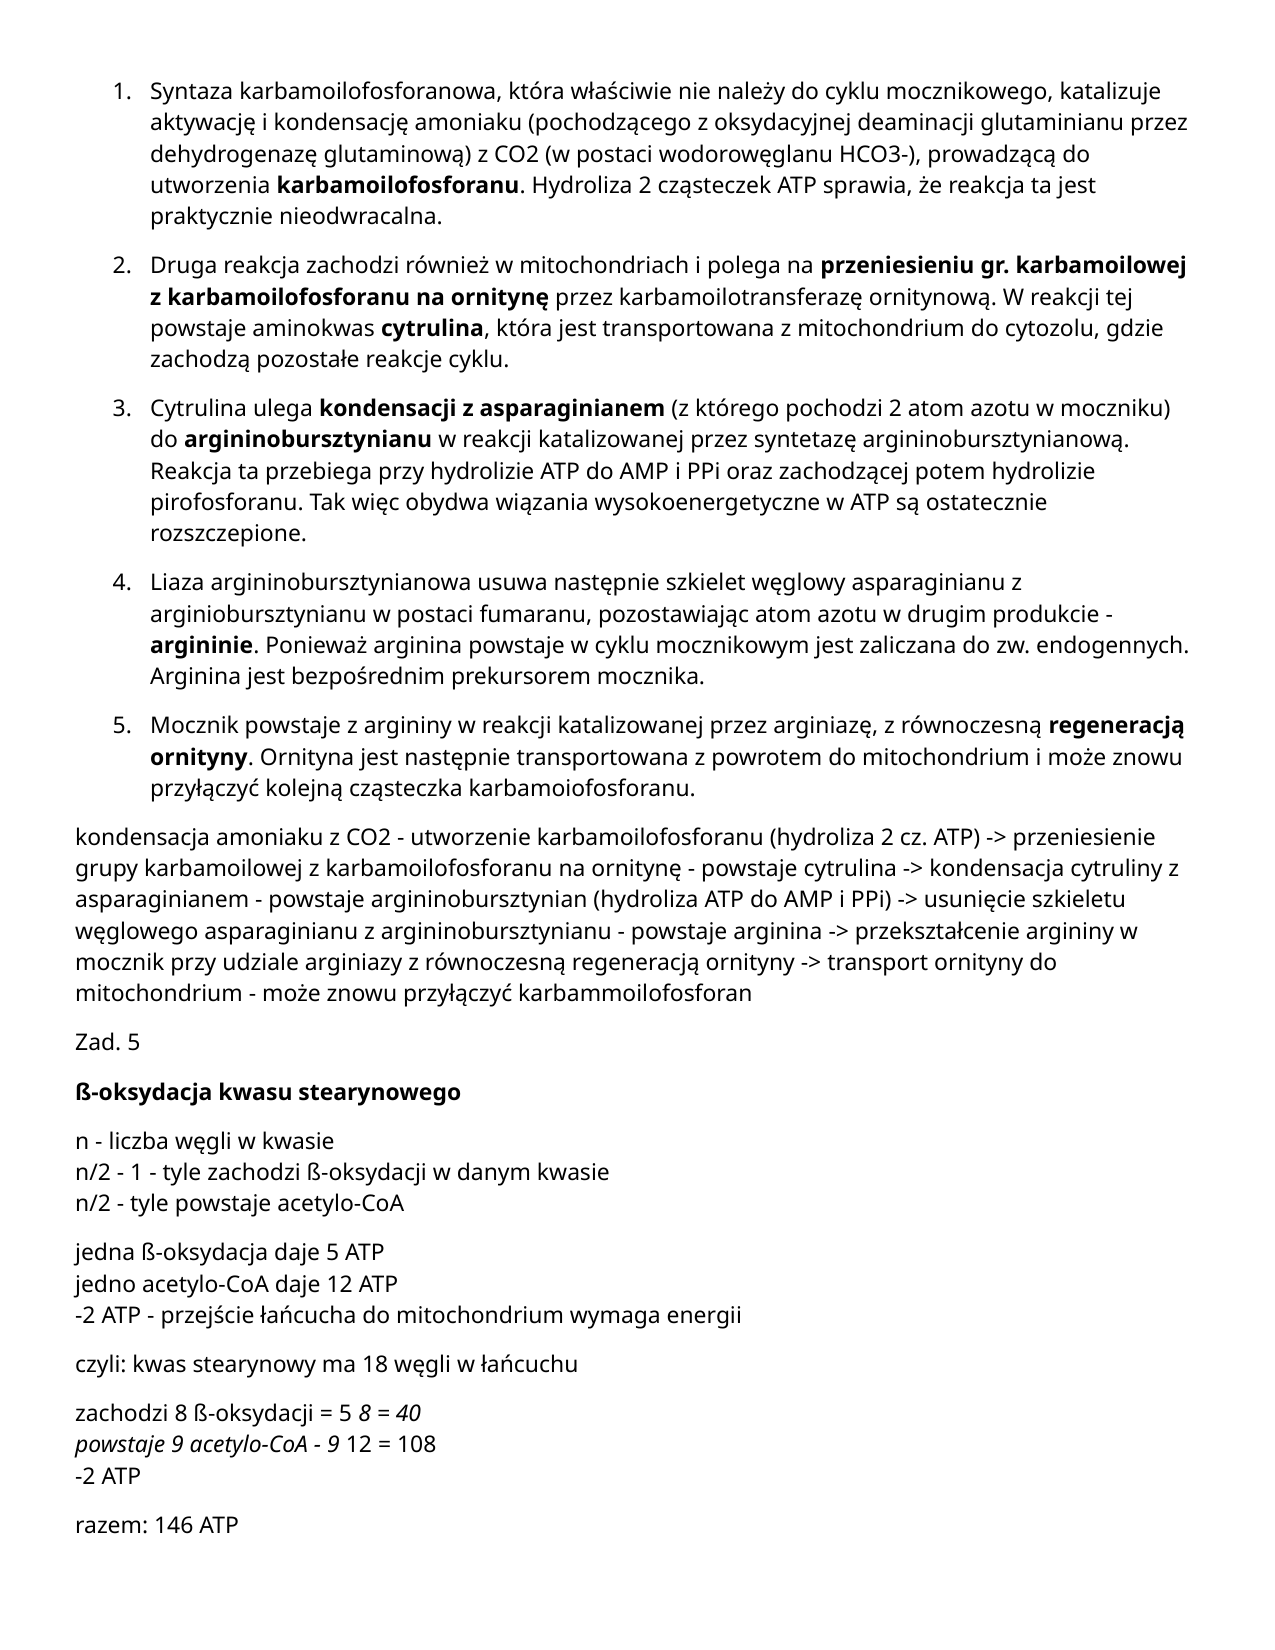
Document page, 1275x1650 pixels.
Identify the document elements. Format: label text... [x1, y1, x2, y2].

text n - liczba węgli w kwasie n/2 - 1 - tyle zachodzi ß-oksydacji w danym kwasie n/2 - tyle powstaje acetylo-CoA [75, 1124, 1200, 1218]
list Mocznik powstaje z argininy w reakcji katalizowanej przez arginiazę, z równoczesną regeneracją ornityny. Ornityna jest następnie transportowana z powrotem do mitochondrium i może znowu przyłączyć kolejną cząsteczka karbamoiofosforanu. [112, 709, 1200, 803]
text Zad. 5 [75, 1026, 1200, 1057]
text czyli: kwas stearynowy ma 18 węgli w łańcuchu [75, 1348, 1200, 1379]
text ß-oksydacja kwasu stearynowego [75, 1075, 1200, 1107]
list Cytrulina ulega kondensacji z asparaginianem (z którego pochodzi 2 atom azotu w moczniku) do argininobursztynianu w reakcji katalizowanej przez syntetazę argininobursztynianową. Reakcja ta przebiega przy hydrolizie ATP do AMP i PPi oraz zachodzącej potem hydrolizie pirofosforanu. Tak więc obydwa wiązania wysokoenergetyczne w ATP są ostatecznie rozszczepione. [112, 392, 1200, 548]
text kondensacja amoniaku z CO2 - utworzenie karbamoilofosforanu (hydroliza 2 cz. ATP) -> przeniesienie grupy karbamoilowej z karbamoilofosforanu na ornitynę - powstaje cytrulina -> kondensacja cytruliny z asparaginianem - powstaje argininobursztynian (hydroliza ATP do AMP i PPi) -> usunięcie szkieletu węglowego asparaginianu z argininobursztynianu - powstaje arginina -> przekształcenie argininy w mocznik przy udziale arginiazy z równoczesną regeneracją ornityny -> transport ornityny do mitochondrium - może znowu przyłączyć karbammoilofosforan [75, 821, 1200, 1008]
list Syntaza karbamoilofosforanowa, która właściwie nie należy do cyklu mocznikowego, katalizuje aktywację i kondensację amoniaku (pochodzącego z oksydacyjnej deaminacji glutaminianu przez dehydrogenazę glutaminową) z CO2 (w postaci wodorowęglanu HCO3-), prowadzącą do utworzenia karbamoilofosforanu. Hydroliza 2 cząsteczek ATP sprawia, że reakcja ta jest praktycznie nieodwracalna. [112, 75, 1200, 231]
text zachodzi 8 ß-oksydacji = 5 8 = 40 powstaje 9 acetylo-CoA - 9 12 = 108 -2 ATP [75, 1397, 1200, 1491]
text jedna ß-oksydacja daje 5 ATP jedno acetylo-CoA daje 12 ATP -2 ATP - przejście łańcucha do mitochondrium wymaga energii [75, 1236, 1200, 1330]
text razem: 146 ATP [75, 1509, 1200, 1540]
list Druga reakcja zachodzi również w mitochondriach i polega na przeniesieniu gr. karbamoilowej z karbamoilofosforanu na ornitynę przez karbamoilotransferazę ornitynową. W reakcji tej powstaje aminokwas cytrulina, która jest transportowana z mitochondrium do cytozolu, gdzie zachodzą pozostałe reakcje cyklu. [112, 249, 1200, 374]
list Liaza argininobursztynianowa usuwa następnie szkielet węglowy asparaginianu z arginiobursztynianu w postaci fumaranu, pozostawiając atom azotu w drugim produkcie - argininie. Ponieważ arginina powstaje w cyklu mocznikowym jest zaliczana do zw. endogennych. Arginina jest bezpośrednim prekursorem mocznika. [112, 566, 1200, 691]
